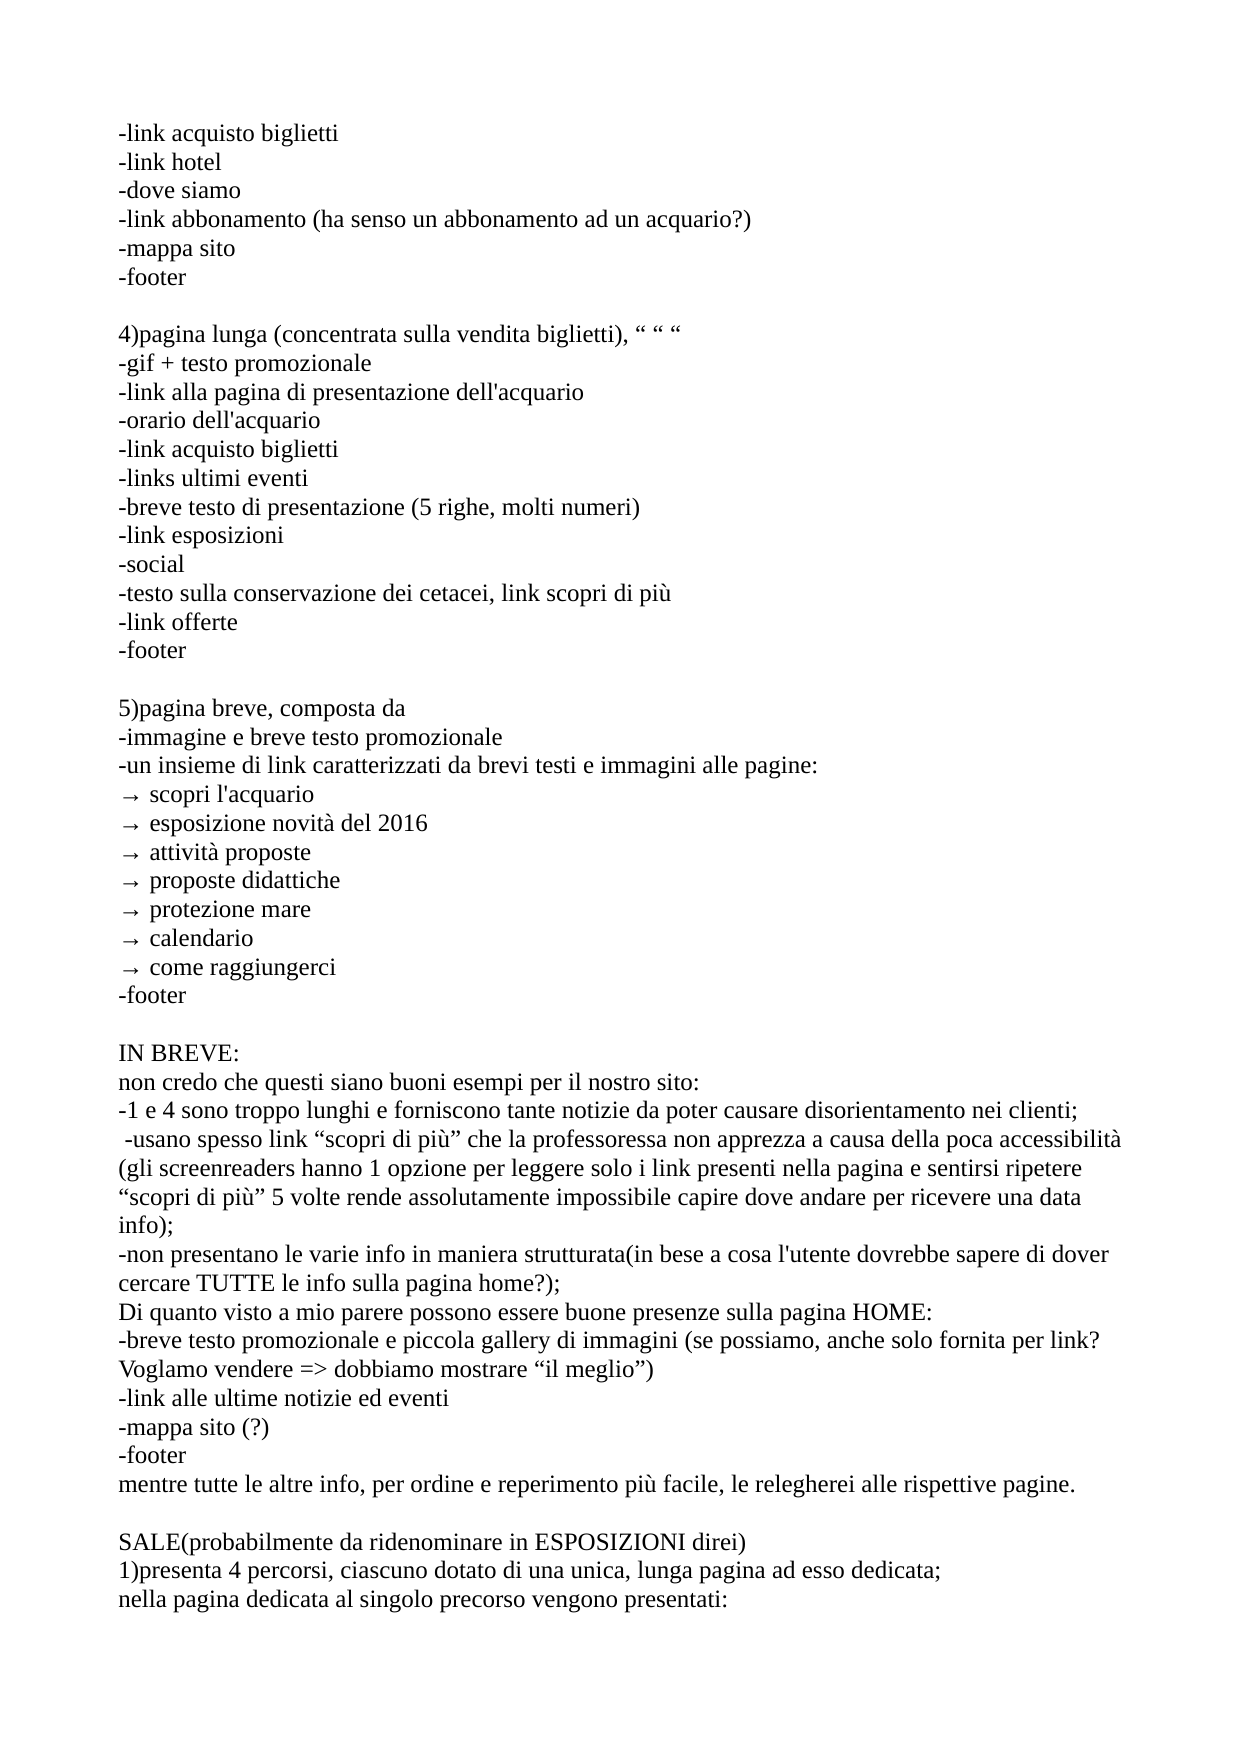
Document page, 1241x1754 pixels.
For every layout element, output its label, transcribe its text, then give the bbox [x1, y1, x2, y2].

text -non presentano le varie info in maniera strutturata(in bese a cosa l'utente dovrebbe sapere di dover cercare TUTTE le info sulla pagina home?); [118, 1239, 1122, 1297]
text SALE(probabilmente da ridenominare in ESPOSIZIONI direi) [118, 1527, 1122, 1556]
text IN BREVE: [118, 1038, 1122, 1067]
text 1)presenta 4 percorsi, ciascuno dotato di una unica, lunga pagina ad esso dedicata; [118, 1556, 1122, 1584]
text -link abbonamento (ha senso un abbonamento ad un acquario?) [118, 204, 1122, 233]
text -link alla pagina di presentazione dell'acquario [118, 377, 1122, 406]
text 4)pagina lunga (concentrata sulla vendita biglietti), “ “ “ [118, 319, 1122, 348]
text -orario dell'acquario [118, 406, 1122, 434]
text -footer [118, 262, 1122, 291]
text → proposte didattiche [118, 866, 1122, 894]
text -testo sulla conservazione dei cetacei, link scopri di più [118, 578, 1122, 607]
text -link alle ultime notizie ed eventi [118, 1383, 1122, 1412]
text -gif + testo promozionale [118, 348, 1122, 377]
text -immagine e breve testo promozionale [118, 722, 1122, 751]
text -link offerte [118, 607, 1122, 636]
text -mappa sito (?) [118, 1412, 1122, 1441]
text 5)pagina breve, composta da [118, 693, 1122, 722]
text (gli screenreaders hanno 1 opzione per leggere solo i link presenti nella pagina e sentirsi ripetere “scopri di più” 5 volte rende assolutamente impossibile capire dove andare per ricevere una data info); [118, 1153, 1122, 1239]
text -footer [118, 636, 1122, 664]
text mentre tutte le altre info, per ordine e reperimento più facile, le relegherei alle rispettive pagine. [118, 1469, 1122, 1498]
text -links ultimi eventi [118, 463, 1122, 492]
text -footer [118, 981, 1122, 1009]
text -mappa sito [118, 233, 1122, 262]
text → protezione mare [118, 894, 1122, 923]
text -link acquisto biglietti [118, 434, 1122, 463]
text → attività proposte [118, 837, 1122, 866]
text -link hotel [118, 147, 1122, 176]
text -un insieme di link caratterizzati da brevi testi e immagini alle pagine: [118, 751, 1122, 779]
text -link esposizioni [118, 521, 1122, 549]
text Di quanto visto a mio parere possono essere buone presenze sulla pagina HOME: [118, 1297, 1122, 1326]
text -1 e 4 sono troppo lunghi e forniscono tante notizie da poter causare disorientamento nei clienti; [118, 1096, 1122, 1124]
text -social [118, 549, 1122, 578]
text -breve testo di presentazione (5 righe, molti numeri) [118, 492, 1122, 521]
text -link acquisto biglietti [118, 118, 1122, 147]
text → scopri l'acquario [118, 779, 1122, 808]
text -usano spesso link “scopri di più” che la professoressa non apprezza a causa della poca accessibilità [118, 1124, 1122, 1153]
text → esposizione novità del 2016 [118, 808, 1122, 837]
text -dove siamo [118, 176, 1122, 204]
text -footer [118, 1441, 1122, 1469]
text -breve testo promozionale e piccola gallery di immagini (se possiamo, anche solo fornita per link? Voglamo vendere => dobbiamo mostrare “il meglio”) [118, 1326, 1122, 1383]
text non credo che questi siano buoni esempi per il nostro sito: [118, 1067, 1122, 1096]
text → calendario [118, 923, 1122, 952]
text nella pagina dedicata al singolo precorso vengono presentati: [118, 1584, 1122, 1613]
text → come raggiungerci [118, 952, 1122, 981]
